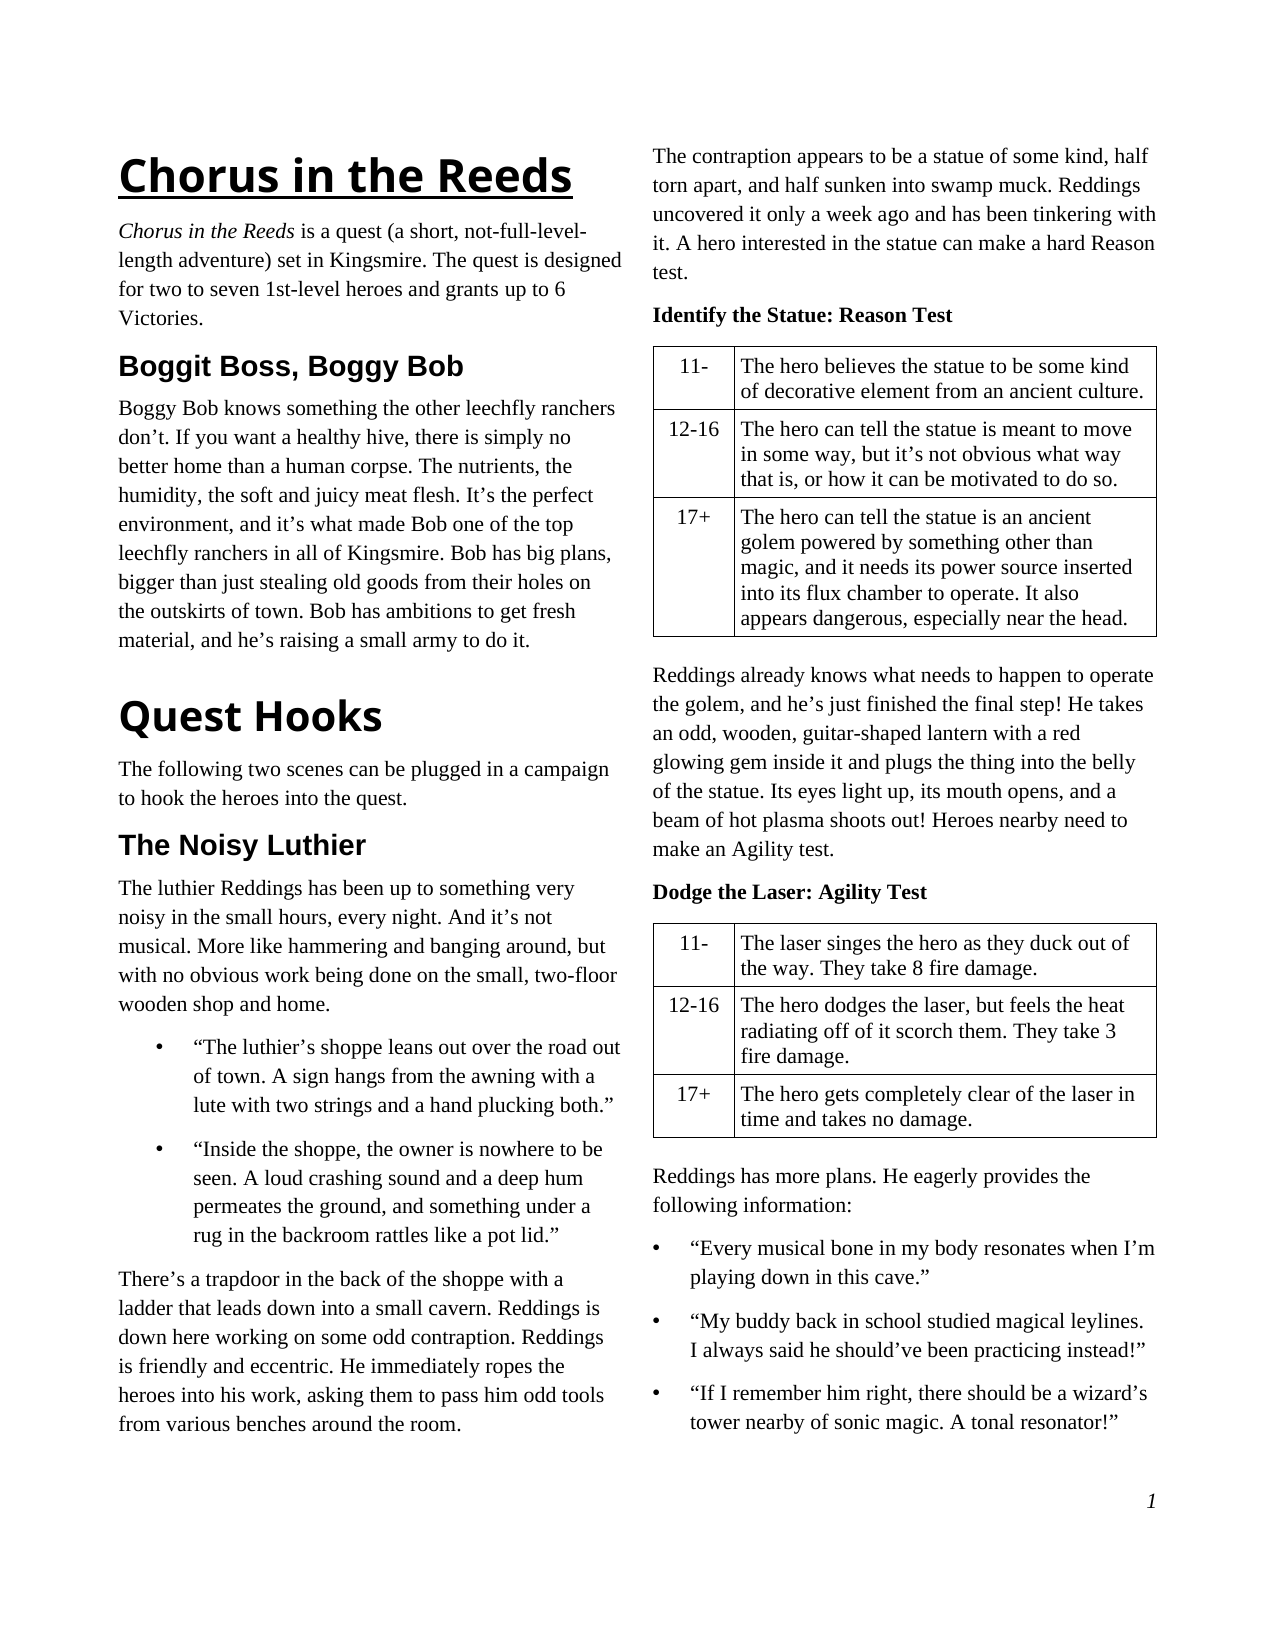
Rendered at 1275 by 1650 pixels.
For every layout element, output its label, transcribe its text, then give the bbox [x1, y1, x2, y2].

table_cell 12-16 [654, 987, 734, 1074]
table_header The hero believes the statue to be some kind of decorative element from an ancient culture. [735, 347, 1156, 409]
text Reddings already knows what needs to happen to operate the golem, and he’s just finished the final step! He takes an odd, wooden, guitar-shaped lantern with a red glowing gem inside it and plugs the thing into the belly of the statue. Its eyes light up, its mouth opens, and a beam of hot plasma shoots out! Heroes nearby need to make an Agility test. [652, 662, 1157, 861]
list “Inside the shoppe, the owner is nowhere to be seen. A loud crashing sound and a deep hum permeates the ground, and something under a rug in the backroom rattles like a pot lid.” [156, 1136, 622, 1248]
list “My buddy back in school studied magical leylines. I always said he should’ve been practicing instead!” [652, 1308, 1157, 1362]
table_cell 17+ [654, 1075, 734, 1137]
table_cell 17+ [654, 498, 734, 636]
list “If I remember him right, there should be a wizard’s tower nearby of sonic magic. A tonal resonator!” [652, 1380, 1157, 1434]
subtitle Quest Hooks [118, 686, 622, 743]
table_header 11- [654, 347, 734, 409]
subtitle Chorus in the Reeds [118, 143, 622, 206]
table_cell 12-16 [654, 410, 734, 497]
table_cell The hero gets completely clear of the laser in time and takes no damage. [735, 1075, 1156, 1137]
text The luthier Reddings has been up to something very noisy in the small hours, every night. And it’s not musical. More like hammering and banging around, but with no obvious work being done on the small, two-floor wooden shop and home. [118, 875, 622, 1016]
text Reddings has more plans. He eagerly provides the following information: [652, 1163, 1157, 1217]
text Chorus in the Reeds is a quest (a short, not-full-level-length adventure) set in Kingsmire. The quest is designed for two to seven 1st-level heroes and grants up to 6 Victories. [118, 218, 622, 330]
list “Every musical bone in my body resonates when I’m playing down in this cave.” [652, 1235, 1157, 1289]
text Dodge the Laser: Agility Test [652, 879, 1157, 904]
table_cell The hero can tell the statue is meant to move in some way, but it’s not obvious what way that is, or how it can be motivated to do so. [735, 410, 1156, 497]
table_cell The hero can tell the statue is an ancient golem powered by something other than magic, and it needs its power source inserted into its flux chamber to operate. It also appears dangerous, especially near the head. [735, 498, 1156, 636]
subtitle Boggit Boss, Boggy Bob [118, 348, 622, 382]
table_header The laser singes the hero as they duck out of the way. They take 8 fire damage. [735, 924, 1156, 986]
text There’s a trapdoor in the back of the shoppe with a ladder that leads down into a small cavern. Reddings is down here working on some odd contraption. Reddings is friendly and eccentric. He immediately ropes the heroes into his work, asking them to pass him odd tools from various benches around the room. [118, 1266, 622, 1436]
text Boggy Bob knows something the other leechfly ranchers don’t. If you want a healthy hive, there is simply no better home than a human corpse. The nutrients, the humidity, the soft and juicy meat flesh. It’s the perfect environment, and it’s what made Bob one of the top leechfly ranchers in all of Kingsmire. Bob has big plans, bigger than just stealing old goods from their holes on the outskirts of town. Bob has ambitions to get fresh material, and he’s raising a small army to do it. [118, 395, 622, 652]
text Identify the Statue: Reason Test [652, 302, 1157, 328]
text The contraption appears to be a statue of some kind, half torn apart, and half sunken into swamp muck. Reddings uncovered it only a week ago and has been tinkering with it. A hero interested in the statue can make a hard Reason test. [652, 143, 1157, 284]
list “The luthier’s shoppe leans out over the road out of town. A sign hangs from the awning with a lute with two strings and a hand plucking both.” [156, 1034, 622, 1117]
subtitle The Noisy Luthier [118, 828, 622, 862]
text The following two scenes can be plugged in a campaign to hook the heroes into the quest. [118, 756, 622, 810]
table_header 11- [654, 924, 734, 986]
table_cell The hero dodges the laser, but feels the heat radiating off of it scorch them. They take 3 fire damage. [735, 987, 1156, 1074]
